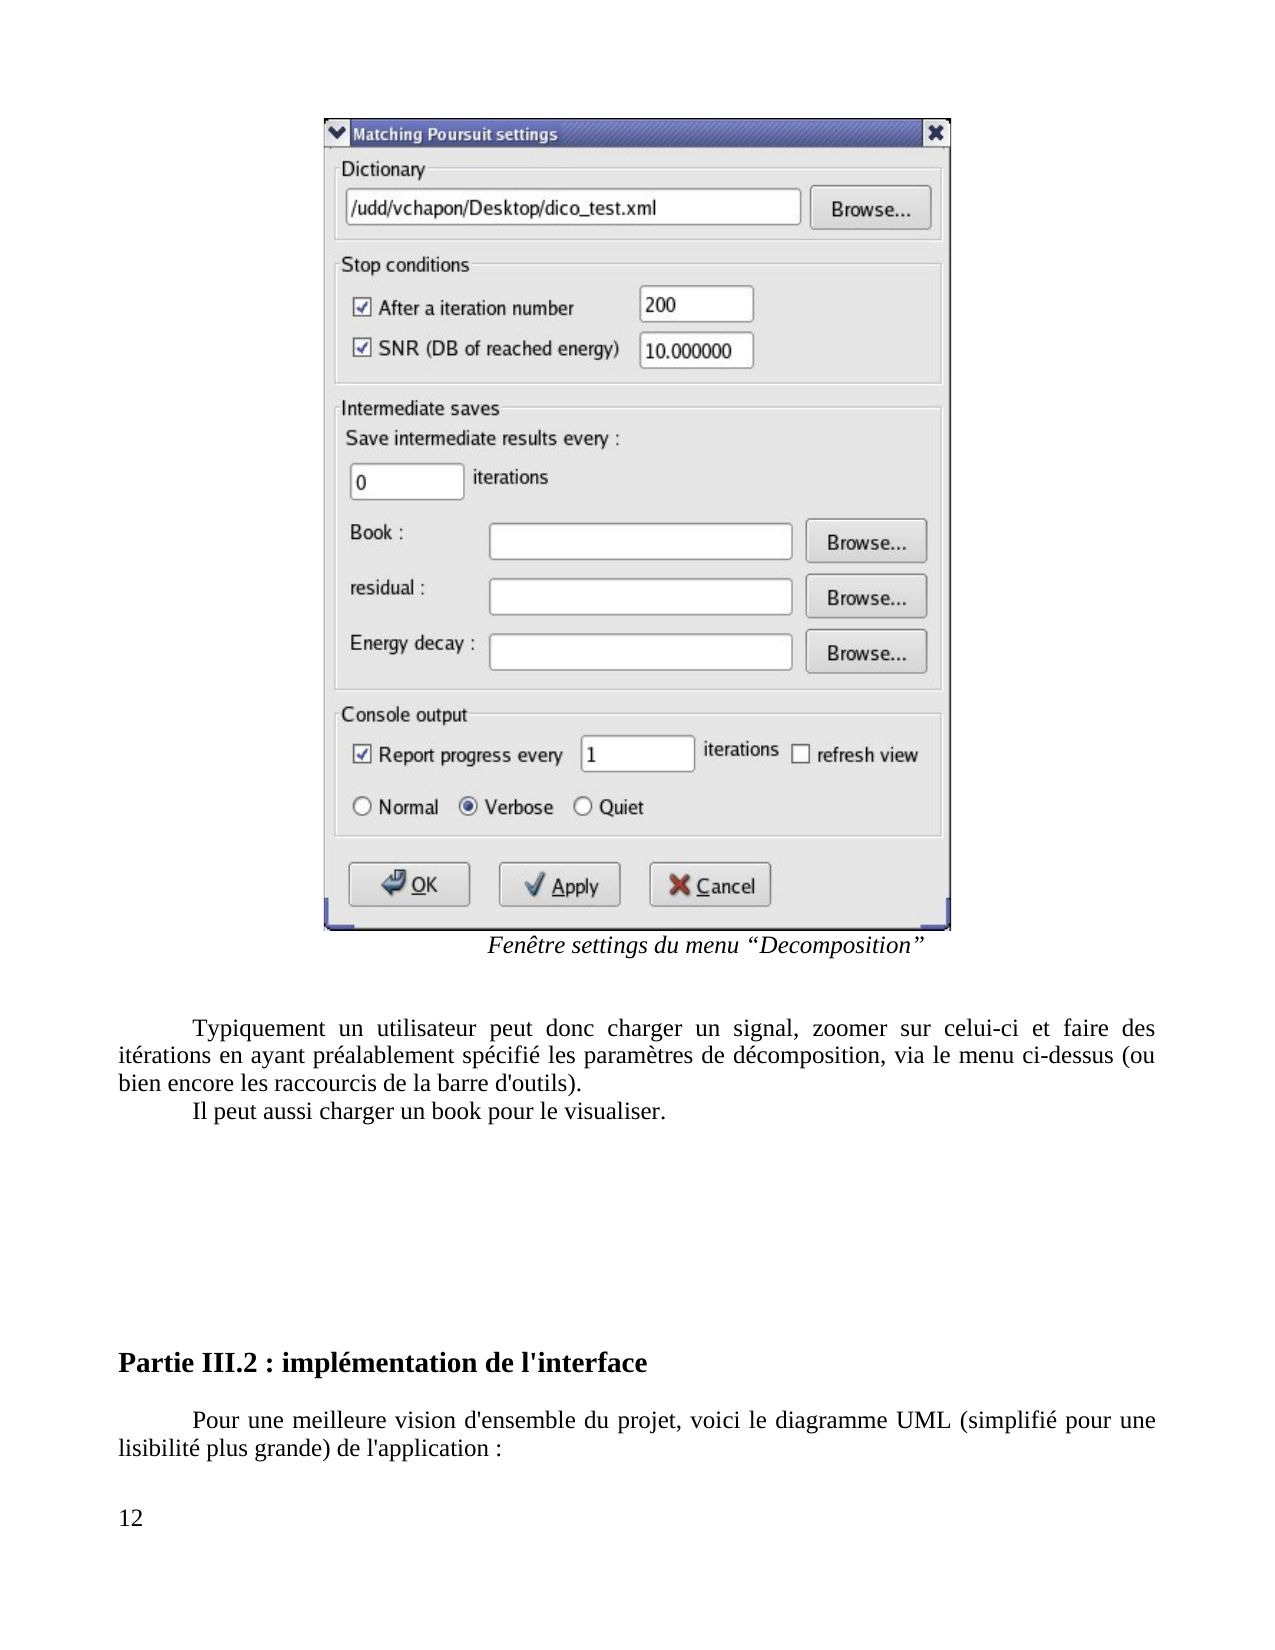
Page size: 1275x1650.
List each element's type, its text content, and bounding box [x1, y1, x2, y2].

text Pour une meilleure vision d'ensemble du projet, voici le diagramme UML (simplifié pour une lisibilité plus grande) de l'application : [118, 1406, 1157, 1462]
text Fenêtre settings du menu “Decomposition” [118, 118, 1157, 958]
text Il peut aussi charger un book pour le visualiser. [118, 1097, 1157, 1125]
picture [323, 118, 952, 931]
text Partie III.2 : implémentation de l'interface [118, 1346, 1157, 1379]
text Typiquement un utilisateur peut donc charger un signal, zoomer sur celui-ci et faire des itérations en ayant préalablement spécifié les paramètres de décomposition, via le menu ci-dessus (ou bien encore les raccourcis de la barre d'outils). [118, 1014, 1157, 1097]
